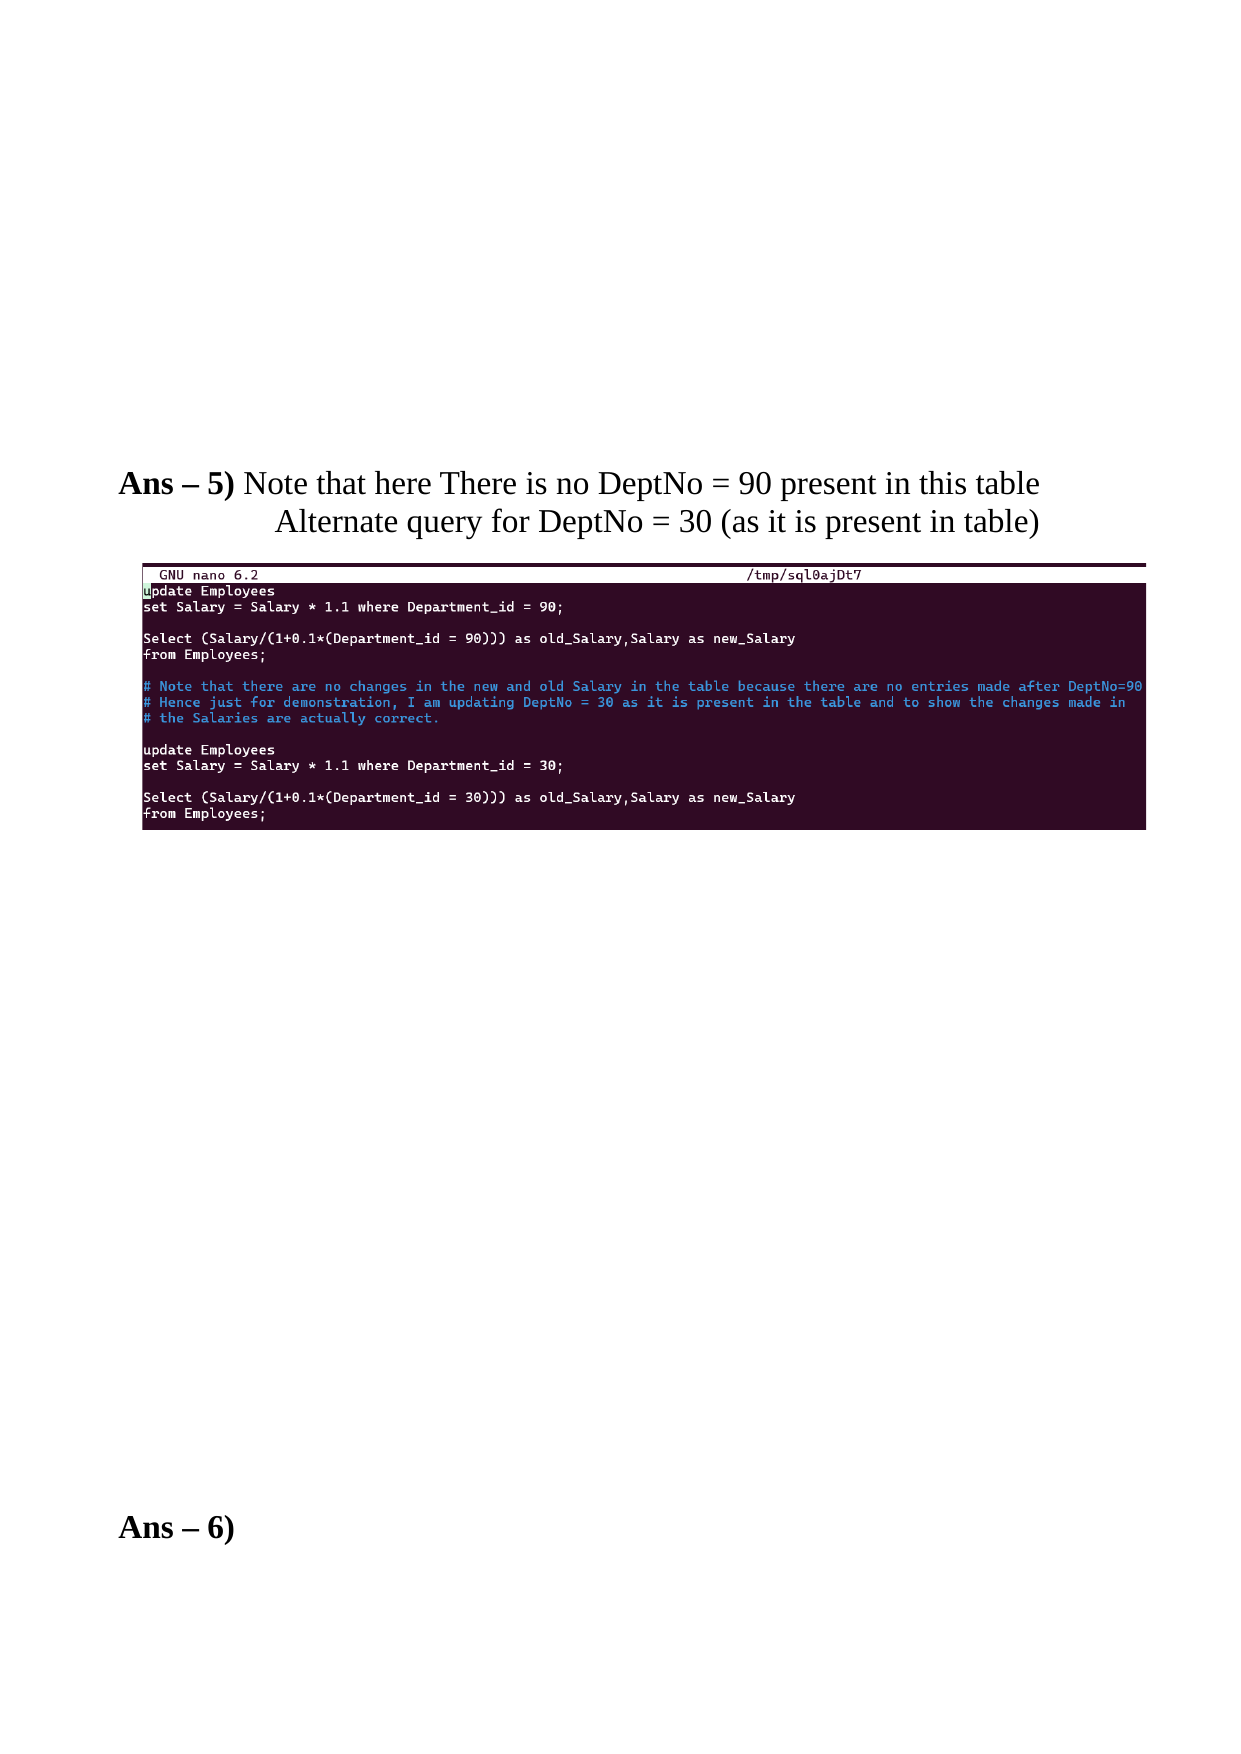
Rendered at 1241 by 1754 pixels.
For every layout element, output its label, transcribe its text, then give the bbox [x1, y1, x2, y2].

text Ans – 6) [118, 1508, 1122, 1546]
text Ans – 5) Note that here There is no DeptNo = 90 present in this table [118, 463, 1122, 501]
text Alternate query for DeptNo = 30 (as it is present in table) [118, 501, 1122, 540]
